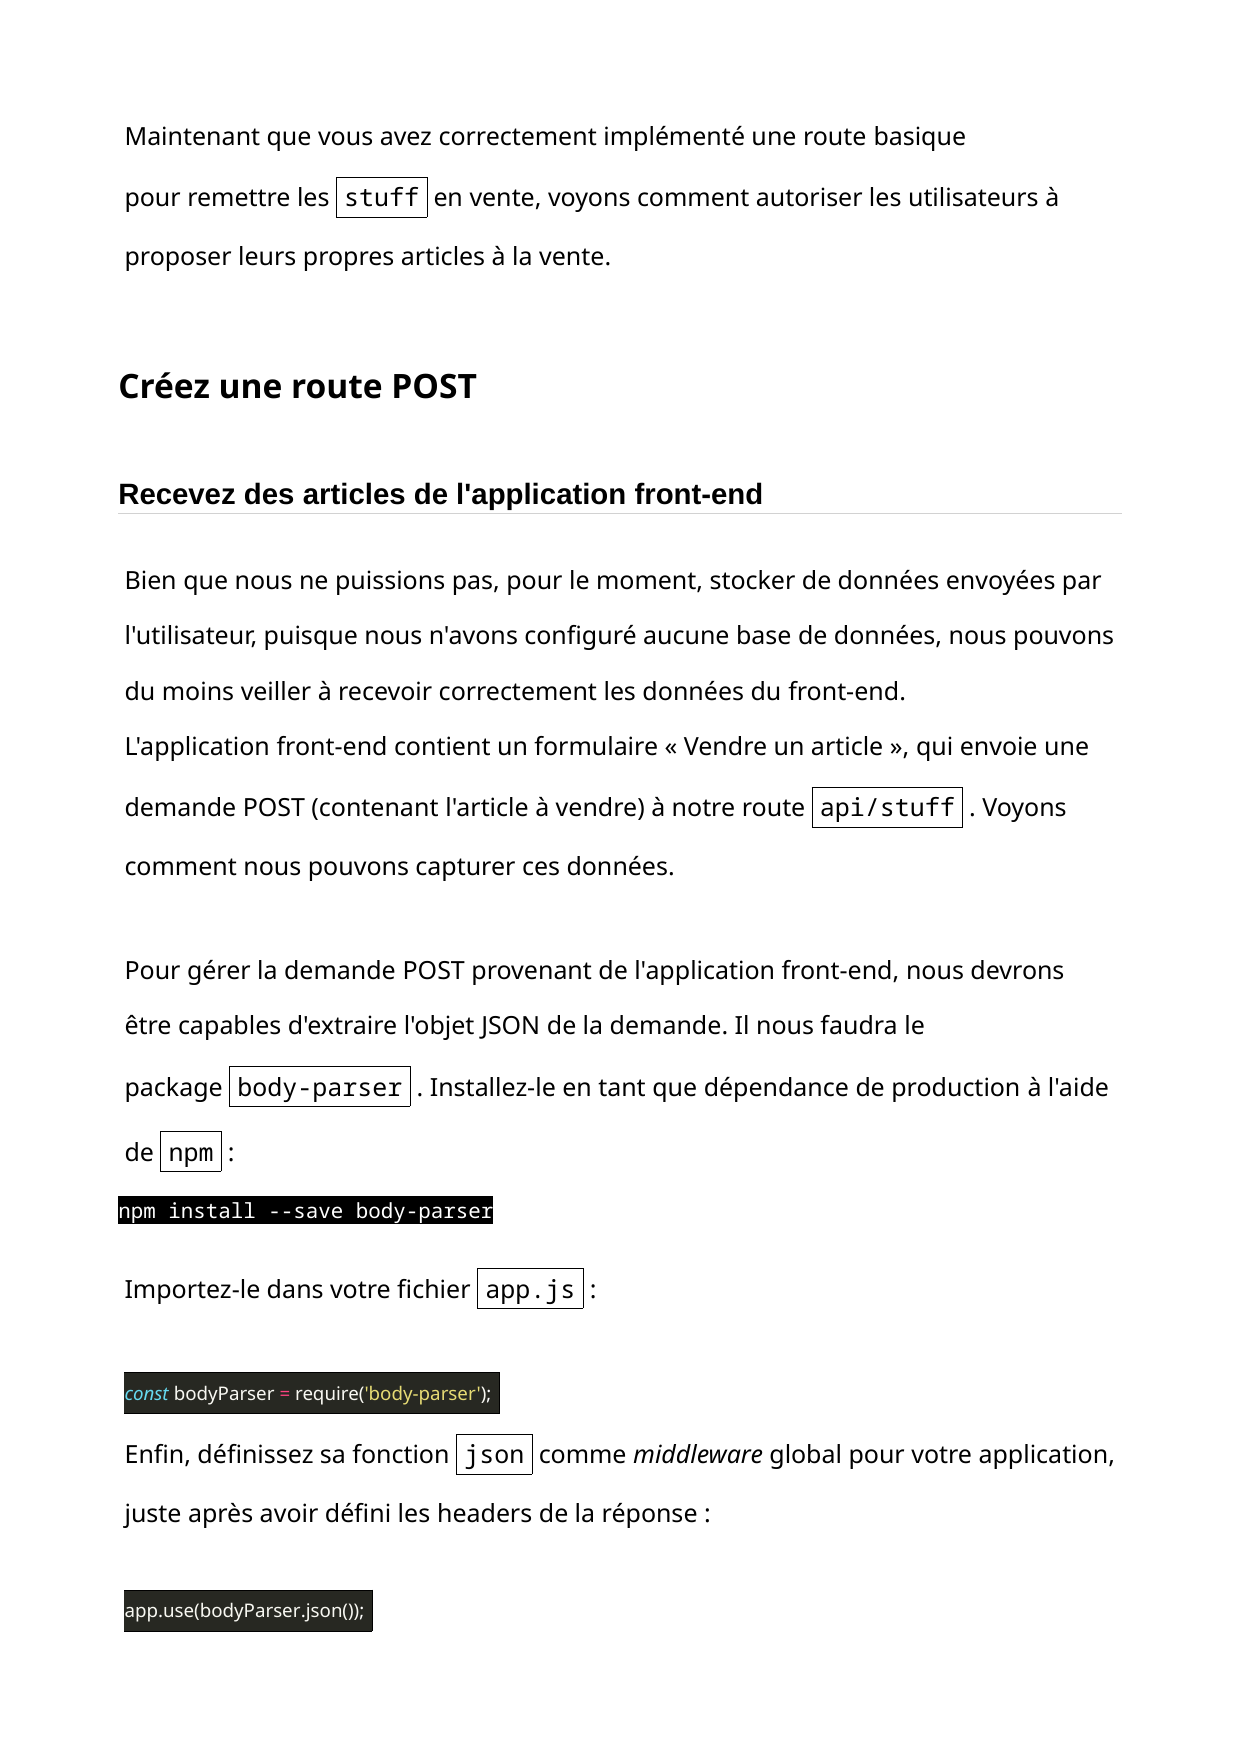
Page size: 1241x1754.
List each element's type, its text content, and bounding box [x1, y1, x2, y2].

text app.use(bodyParser.json()); [124, 1591, 372, 1631]
text Maintenant que vous avez correctement implémenté une route basique pour remettre les stuff en vente, voyons comment autoriser les utilisateurs à proposer leurs propres articles à la vente. [124, 118, 1116, 272]
subtitle Recevez des articles de l'application front-end [118, 477, 1122, 513]
text Enfin, définissez sa fonction json comme middleware global pour votre application, juste après avoir défini les headers de la réponse : [124, 1434, 1116, 1529]
subtitle Créez une route POST [118, 363, 1122, 409]
text npm install --save body-parser [118, 1196, 1122, 1224]
text Bien que nous ne puissions pas, pour le moment, stocker de données envoyées par l'utilisateur, puisque nous n'avons configuré aucune base de données, nous pouvons du moins veiller à recevoir correctement les données du front-end. L'application front-end contient un formulaire « Vendre un article », qui envoie une demande POST (contenant l'article à vendre) à notre route api/stuff . Voyons comment nous pouvons capturer ces données. [124, 563, 1116, 882]
text [500, 1372, 1111, 1413]
text : [584, 1268, 1116, 1308]
text [373, 1589, 1111, 1631]
text Pour gérer la demande POST provenant de l'application front-end, nous devrons être capables d'extraire l'objet JSON de la demande. Il nous faudra le package body-parser . Installez-le en tant que dépendance de production à l'aide de npm : [124, 952, 1116, 1171]
text Importez-le dans votre fichier [124, 1268, 477, 1308]
text app.js [478, 1269, 583, 1308]
text const bodyParser = require('body-parser'); [124, 1373, 499, 1413]
